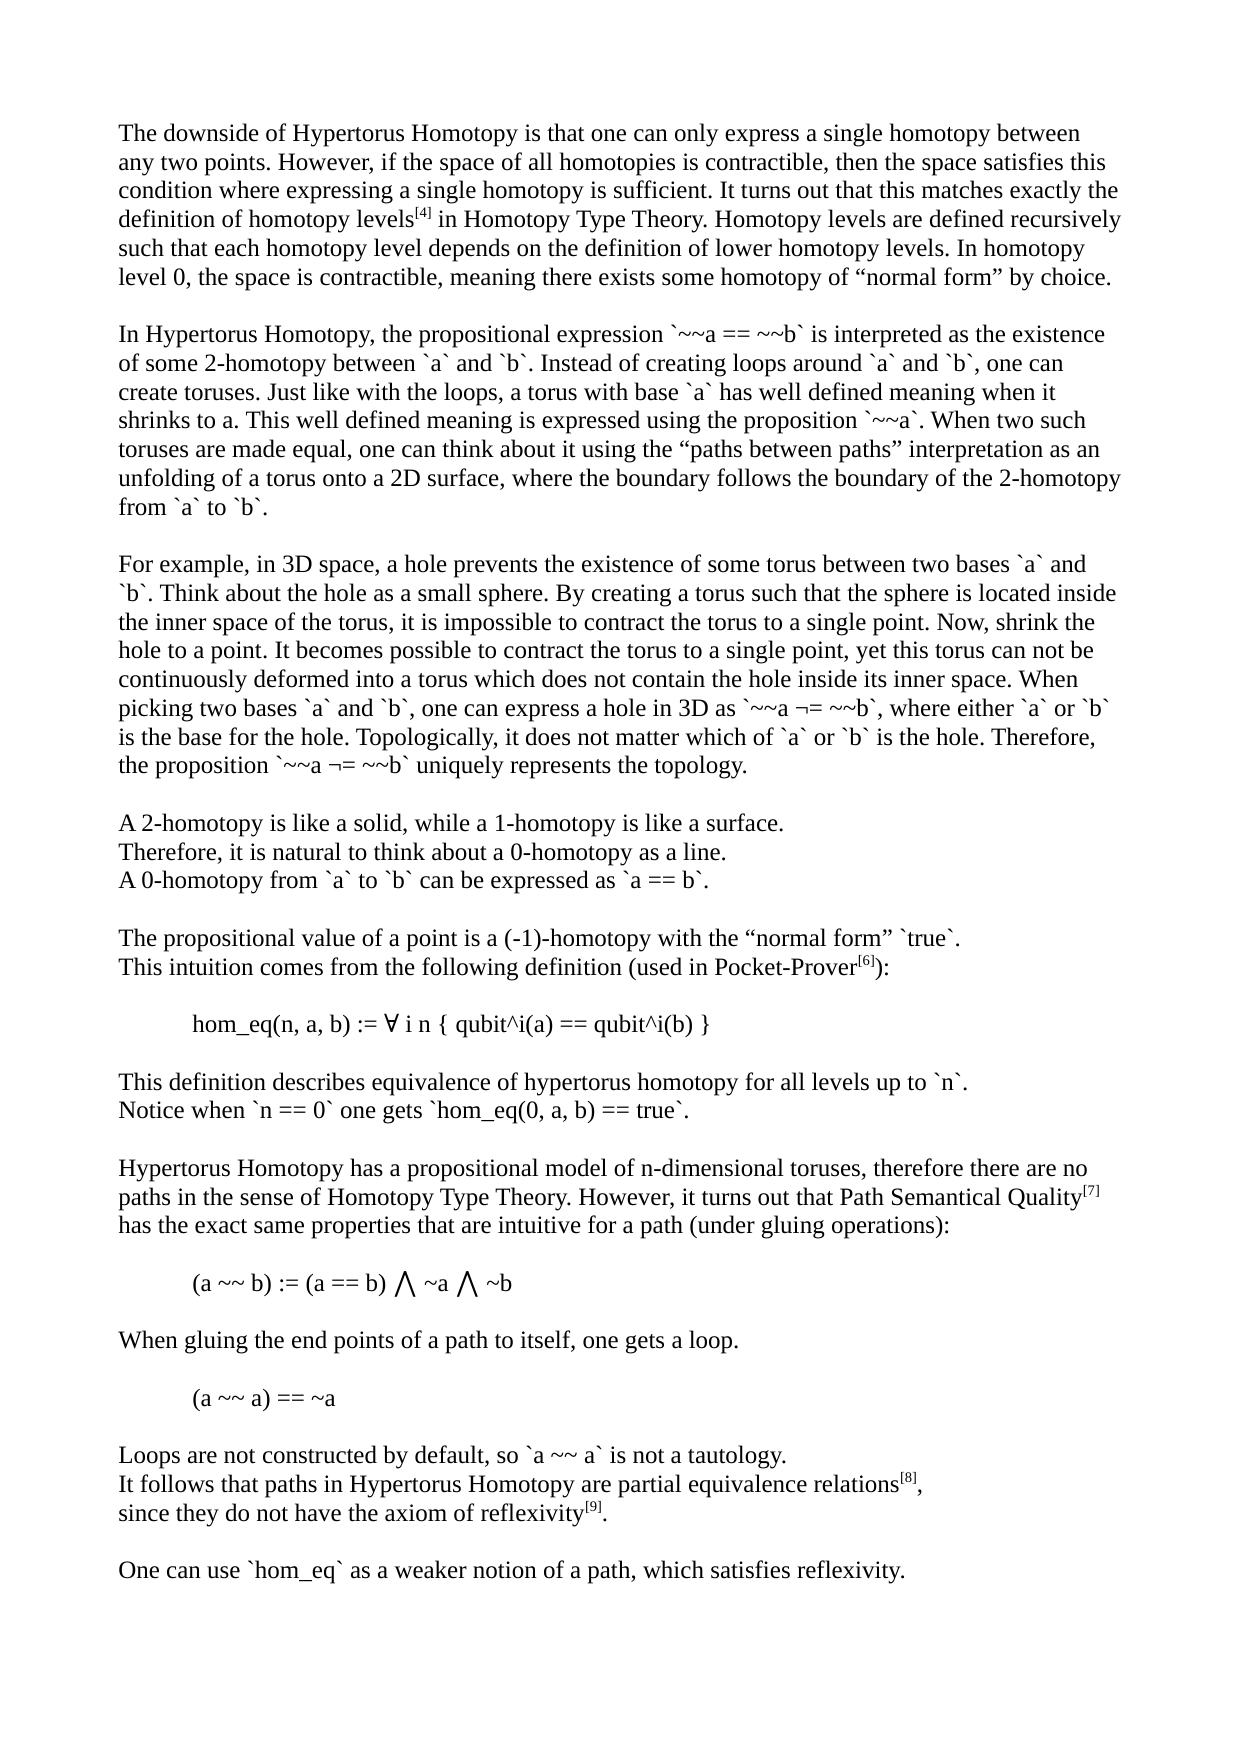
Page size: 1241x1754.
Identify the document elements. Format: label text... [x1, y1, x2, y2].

text Hypertorus Homotopy has a propositional model of n-dimensional toruses, therefore there are no paths in the sense of Homotopy Type Theory. However, it turns out that Path Semantical Quality[7] has the exact same properties that are intuitive for a path (under gluing operations): [118, 1153, 1122, 1239]
text hom_eq(n, a, b) := ∀ i n { qubit^i(a) == qubit^i(b) } [118, 1009, 1122, 1038]
text This intuition comes from the following definition (used in Pocket-Prover[6]): [118, 952, 1122, 981]
text The downside of Hypertorus Homotopy is that one can only express a single homotopy between any two points. However, if the space of all homotopies is contractible, then the space satisfies this condition where expressing a single homotopy is sufficient. It turns out that this matches exactly the definition of homotopy levels[4] in Homotopy Type Theory. Homotopy levels are defined recursively such that each homotopy level depends on the definition of lower homotopy levels. In homotopy level 0, the space is contractible, meaning there exists some homotopy of “normal form” by choice. [118, 118, 1122, 291]
text A 2-homotopy is like a solid, while a 1-homotopy is like a surface. [118, 808, 1122, 837]
text A 0-homotopy from `a` to `b` can be expressed as `a == b`. [118, 866, 1122, 894]
text In Hypertorus Homotopy, the propositional expression `~~a == ~~b` is interpreted as the existence of some 2-homotopy between `a` and `b`. Instead of creating loops around `a` and `b`, one can create toruses. Just like with the loops, a torus with base `a` has well defined meaning when it shrinks to a. This well defined meaning is expressed using the proposition `~~a`. When two such toruses are made equal, one can think about it using the “paths between paths” interpretation as an unfolding of a torus onto a 2D surface, where the boundary follows the boundary of the 2-homotopy from `a` to `b`. [118, 319, 1122, 521]
text Loops are not constructed by default, so `a ~~ a` is not a tautology. [118, 1441, 1122, 1469]
text This definition describes equivalence of hypertorus homotopy for all levels up to `n`. [118, 1067, 1122, 1096]
text (a ~~ a) == ~a [118, 1383, 1122, 1412]
text One can use `hom_eq` as a weaker notion of a path, which satisfies reflexivity. [118, 1556, 1122, 1584]
text For example, in 3D space, a hole prevents the existence of some torus between two bases `a` and `b`. Think about the hole as a small sphere. By creating a torus such that the sphere is located inside the inner space of the torus, it is impossible to contract the torus to a single point. Now, shrink the hole to a point. It becomes possible to contract the torus to a single point, yet this torus can not be continuously deformed into a torus which does not contain the hole inside its inner space. When picking two bases `a` and `b`, one can express a hole in 3D as `~~a ¬= ~~b`, where either `a` or `b` is the base for the hole. Topologically, it does not matter which of `a` or `b` is the hole. Therefore, the proposition `~~a ¬= ~~b` uniquely represents the topology. [118, 549, 1122, 779]
text The propositional value of a point is a (-1)-homotopy with the “normal form” `true`. [118, 923, 1122, 952]
text Therefore, it is natural to think about a 0-homotopy as a line. [118, 837, 1122, 866]
text Notice when `n == 0` one gets `hom_eq(0, a, b) == true`. [118, 1096, 1122, 1124]
text When gluing the end points of a path to itself, one gets a loop. [118, 1326, 1122, 1354]
text It follows that paths in Hypertorus Homotopy are partial equivalence relations[8], since they do not have the axiom of reflexivity[9]. [118, 1469, 1122, 1527]
text (a ~~ b) := (a == b) ⋀ ~a ⋀ ~b [118, 1268, 1122, 1297]
